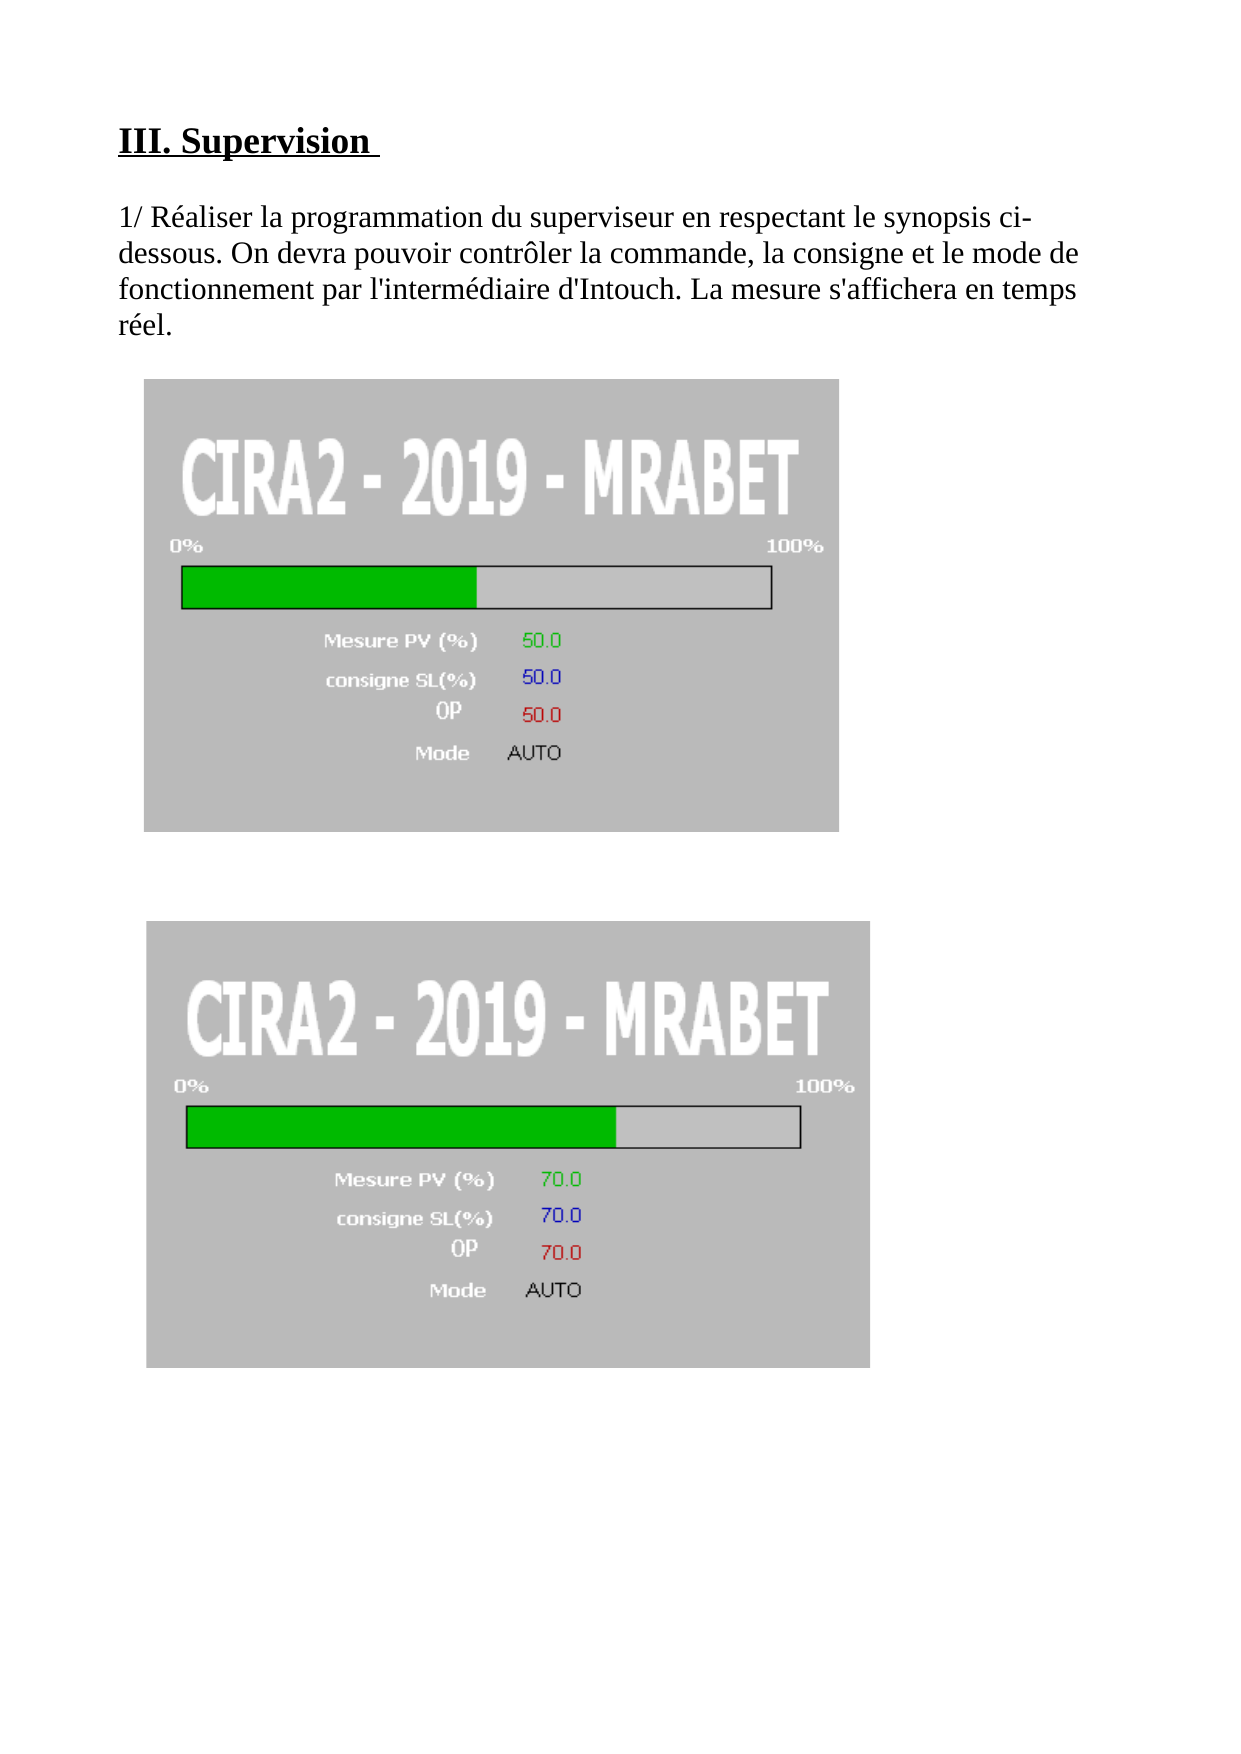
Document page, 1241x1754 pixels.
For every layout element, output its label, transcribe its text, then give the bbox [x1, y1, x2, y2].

picture [146, 921, 871, 1259]
subtitle III. Supervision [118, 118, 1122, 161]
subtitle 1/ Réaliser la programmation du superviseur en respectant le synopsis ci-dessous. On devra pouvoir contrôler la commande, la consigne et le mode de fonctionnement par l'intermédiaire d'Intouch. La mesure s'affichera en temps réel. [118, 199, 1122, 342]
picture [143, 379, 840, 722]
